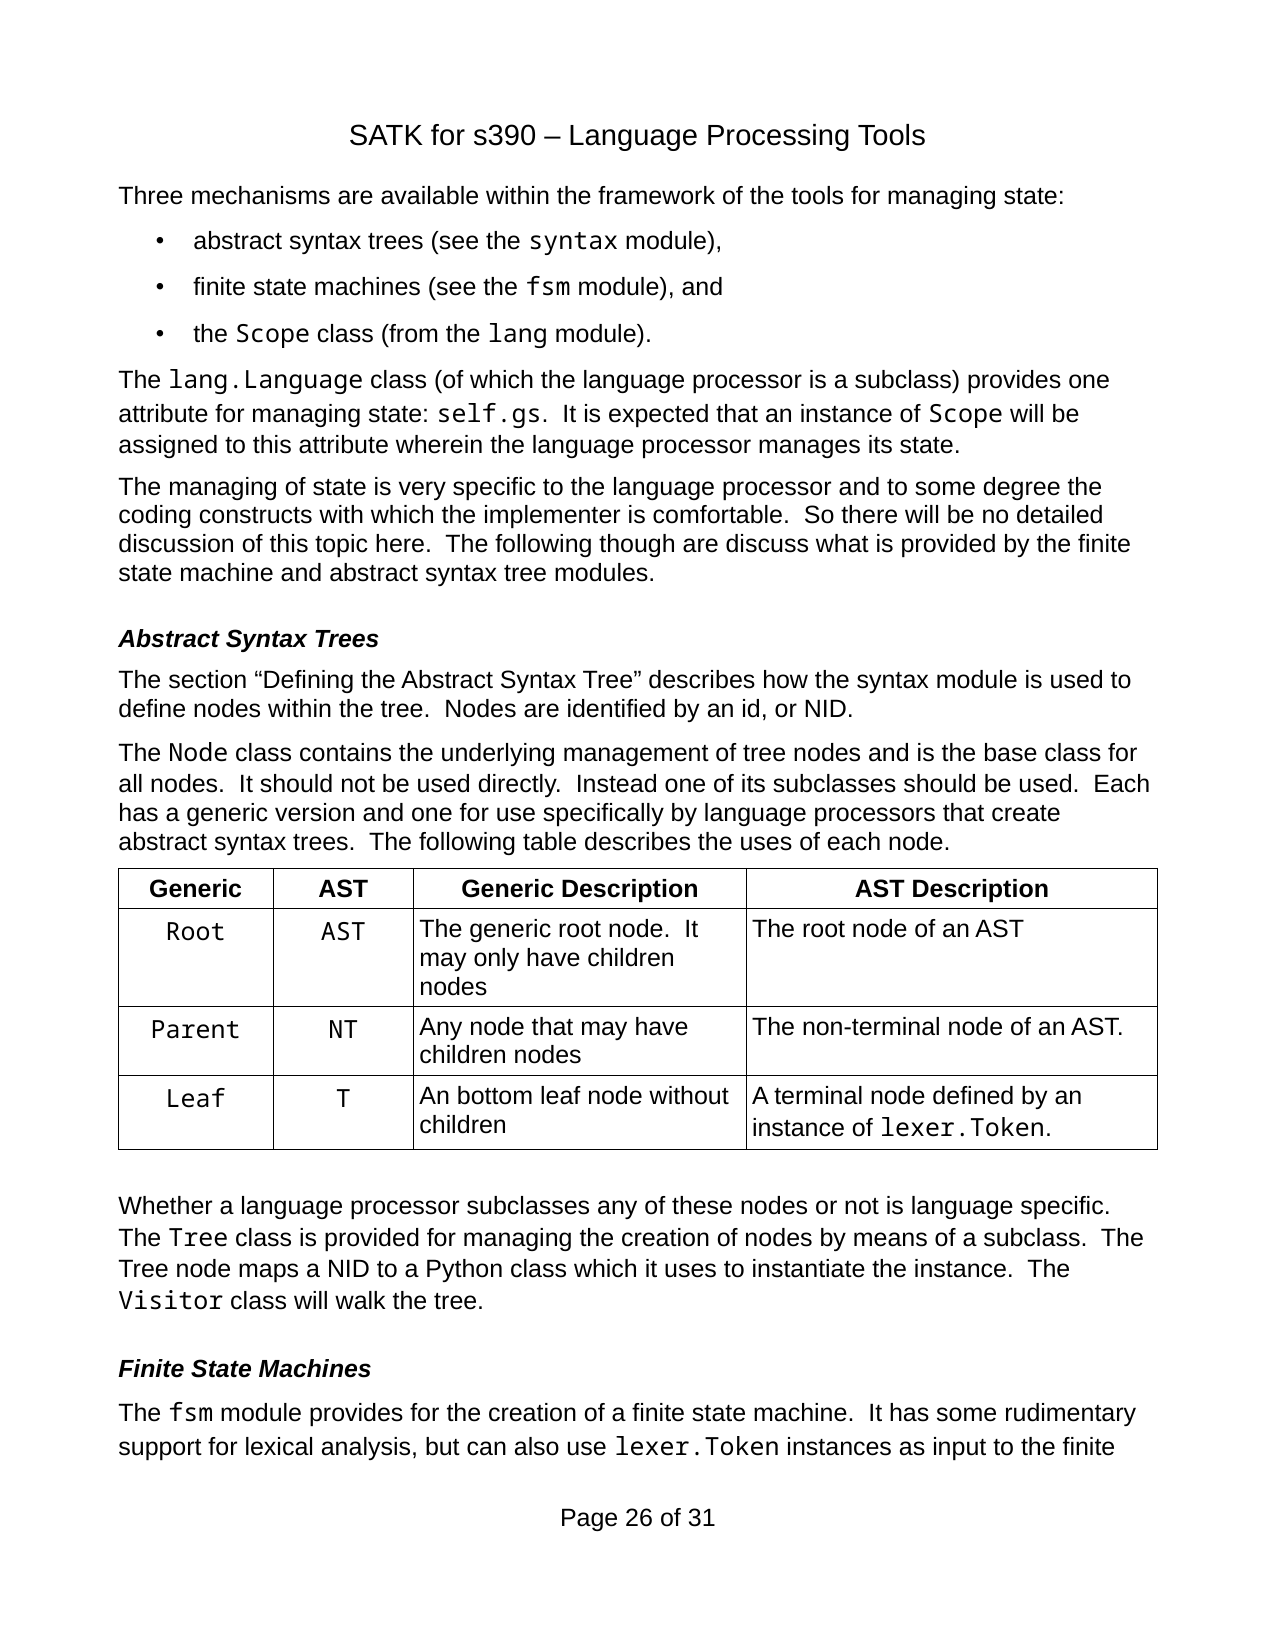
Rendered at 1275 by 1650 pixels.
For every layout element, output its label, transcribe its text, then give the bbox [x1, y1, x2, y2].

table_cell Any node that may have children nodes [414, 1007, 746, 1075]
table_cell A terminal node defined by an instance of lexer.Token. [747, 1076, 1157, 1149]
list finite state machines (see the fsm module), and [156, 269, 1157, 303]
text The section “Defining the Abstract Syntax Tree” describes how the syntax module is used to define nodes within the tree. Nodes are identified by an id, or NID. [118, 665, 1157, 722]
table_cell Parent [119, 1007, 273, 1075]
table_cell The generic root node. It may only have children nodes [414, 909, 746, 1006]
table_cell The non-terminal node of an AST. [747, 1007, 1157, 1075]
table_header AST Description [747, 869, 1157, 908]
table_cell T [274, 1076, 413, 1149]
text Three mechanisms are available within the framework of the tools for managing state: [118, 181, 1157, 210]
table_cell The root node of an AST [747, 909, 1157, 1006]
table_header AST [274, 869, 413, 908]
table_cell Root [119, 909, 273, 1006]
text The managing of state is very specific to the language processor and to some degree the coding constructs with which the implementer is comfortable. So there will be no detailed discussion of this topic here. The following though are discuss what is provided by the finite state machine and abstract syntax tree modules. [118, 471, 1157, 586]
text Whether a language processor subclasses any of these nodes or not is language specific. The Tree class is provided for managing the creation of nodes by means of a subclass. The Tree node maps a NID to a Python class which it uses to instantiate the instance. The Visitor class will walk the tree. [118, 1191, 1157, 1316]
subtitle Finite State Machines [118, 1354, 1157, 1382]
table_cell NT [274, 1007, 413, 1075]
table_cell An bottom leaf node without children [414, 1076, 746, 1149]
subtitle Abstract Syntax Trees [118, 624, 1157, 652]
list abstract syntax trees (see the syntax module), [156, 222, 1157, 256]
text The lang.Language class (of which the language processor is a subclass) provides one attribute for managing state: self.gs. It is expected that an instance of Scope will be assigned to this attribute wherein the language processor manages its state. [118, 362, 1157, 459]
table_header Generic [119, 869, 273, 908]
table_cell Leaf [119, 1076, 273, 1149]
table_header Generic Description [414, 869, 746, 908]
table_cell AST [274, 909, 413, 1006]
text The Node class contains the underlying management of tree nodes and is the base class for all nodes. It should not be used directly. Instead one of its subclasses should be used. Each has a generic version and one for use specifically by language processors that create abstract syntax trees. The following table describes the uses of each node. [118, 735, 1157, 855]
list the Scope class (from the lang module). [156, 316, 1157, 349]
text The fsm module provides for the creation of a finite state machine. It has some rudimentary support for lexical analysis, but can also use lexer.Token instances as input to the finite [118, 1395, 1157, 1463]
